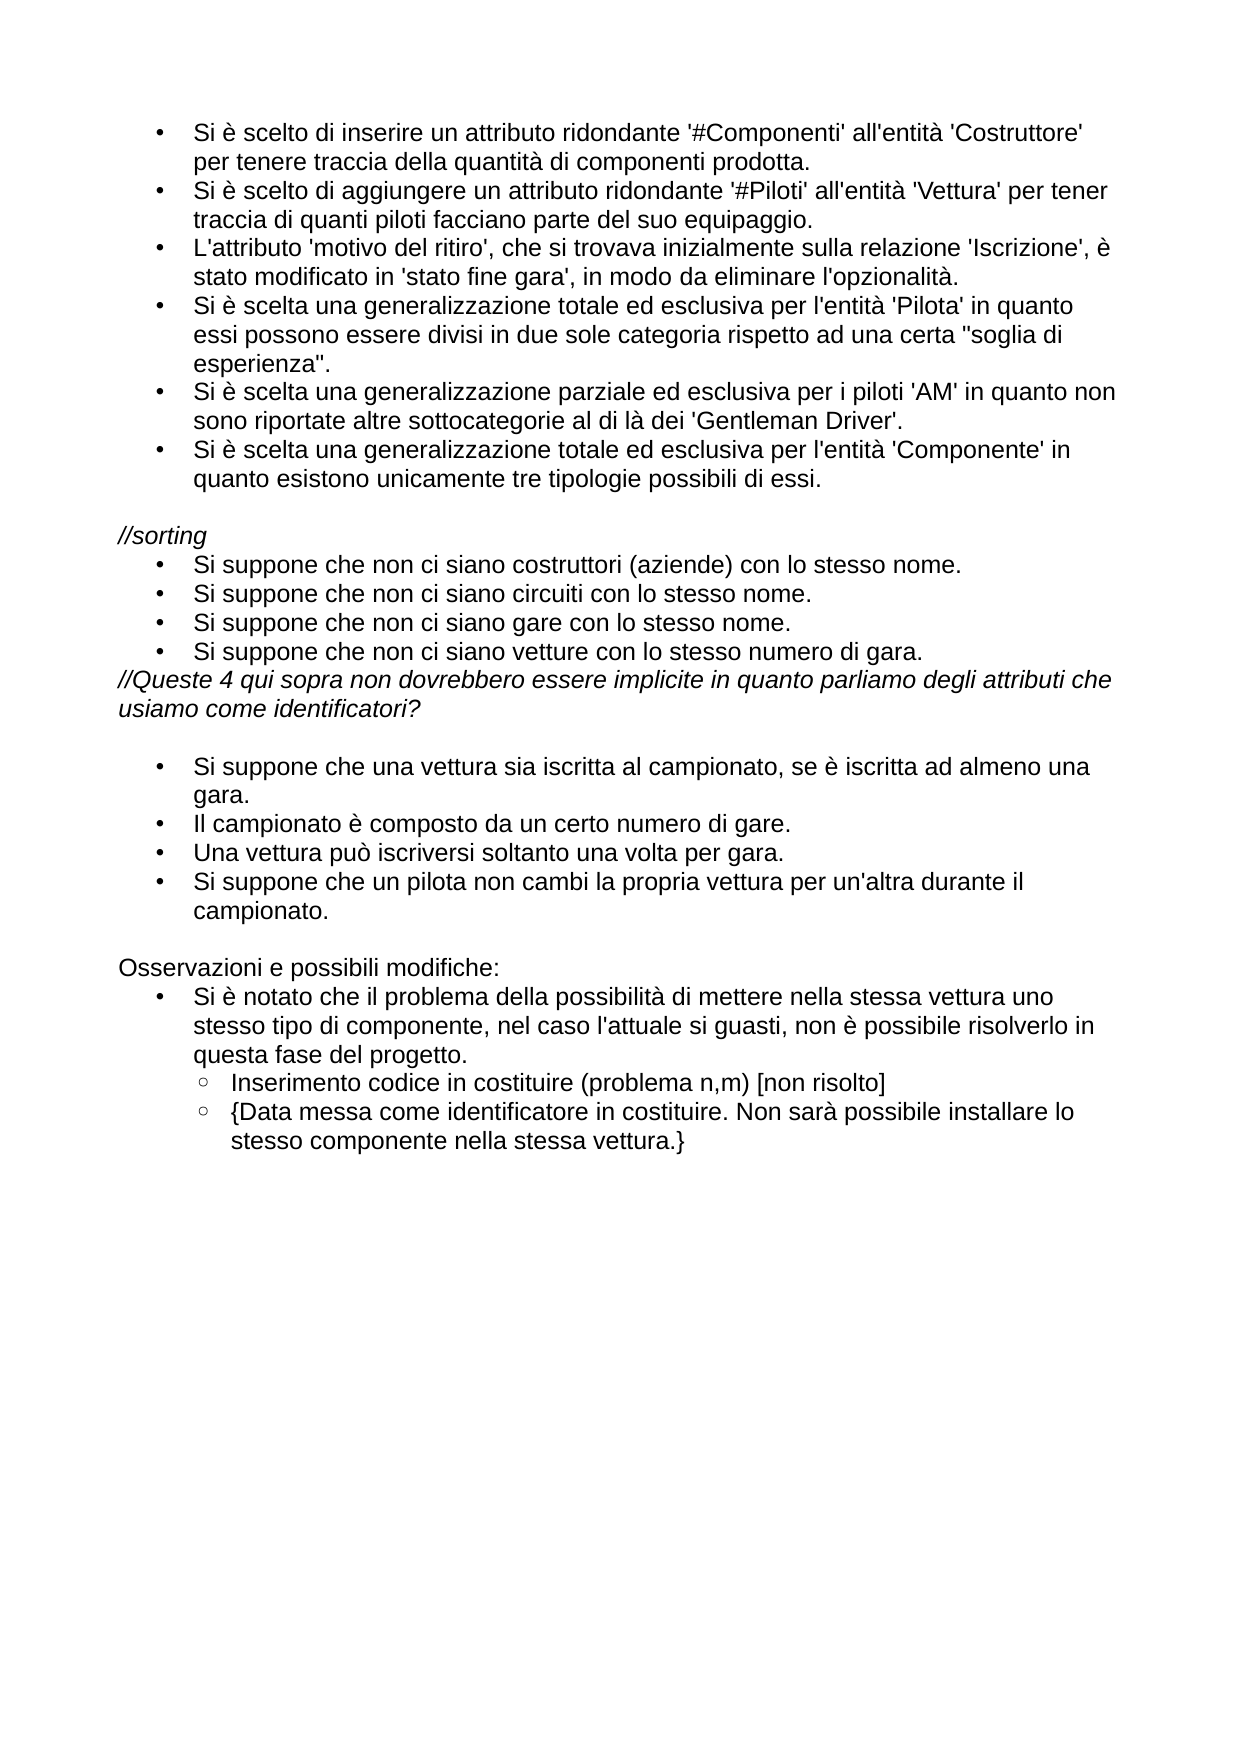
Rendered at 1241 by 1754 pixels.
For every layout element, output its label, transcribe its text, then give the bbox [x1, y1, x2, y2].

list Inserimento codice in costituire (problema n,m) [non risolto] [193, 1068, 1122, 1097]
list Il campionato è composto da un certo numero di gare. [156, 809, 1122, 838]
list Si suppone che non ci siano costruttori (aziende) con lo stesso nome. [156, 550, 1122, 579]
list Si è scelta una generalizzazione totale ed esclusiva per l'entità 'Componente' in quanto esistono unicamente tre tipologie possibili di essi. [156, 435, 1122, 492]
list Una vettura può iscriversi soltanto una volta per gara. [156, 838, 1122, 867]
text Osservazioni e possibili modifiche: [118, 953, 1122, 982]
list Si è scelto di aggiungere un attributo ridondante '#Piloti' all'entità 'Vettura' per tener traccia di quanti piloti facciano parte del suo equipaggio. [156, 176, 1122, 233]
list Si è scelta una generalizzazione totale ed esclusiva per l'entità 'Pilota' in quanto essi possono essere divisi in due sole categoria rispetto ad una certa "soglia di esperienza". [156, 291, 1122, 377]
list L'attributo 'motivo del ritiro', che si trovava inizialmente sulla relazione 'Iscrizione', è stato modificato in 'stato fine gara', in modo da eliminare l'opzionalità. [156, 233, 1122, 291]
text //Queste 4 qui sopra non dovrebbero essere implicite in quanto parliamo degli attributi che usiamo come identificatori? [118, 665, 1122, 723]
list Si suppone che un pilota non cambi la propria vettura per un'altra durante il campionato. [156, 867, 1122, 924]
list Si è notato che il problema della possibilità di mettere nella stessa vettura uno stesso tipo di componente, nel caso l'attuale si guasti, non è possibile risolverlo in questa fase del progetto. [156, 982, 1122, 1068]
text //sorting [118, 521, 1122, 550]
list Si suppone che non ci siano gare con lo stesso nome. [156, 608, 1122, 637]
list Si suppone che non ci siano vetture con lo stesso numero di gara. [156, 637, 1122, 665]
list Si suppone che una vettura sia iscritta al campionato, se è iscritta ad almeno una gara. [156, 752, 1122, 809]
list Si è scelta una generalizzazione parziale ed esclusiva per i piloti 'AM' in quanto non sono riportate altre sottocategorie al di là dei 'Gentleman Driver'. [156, 377, 1122, 435]
list {Data messa come identificatore in costituire. Non sarà possibile installare lo stesso componente nella stessa vettura.} [193, 1097, 1122, 1155]
list Si è scelto di inserire un attributo ridondante '#Componenti' all'entità 'Costruttore' per tenere traccia della quantità di componenti prodotta. [156, 118, 1122, 176]
list Si suppone che non ci siano circuiti con lo stesso nome. [156, 579, 1122, 608]
